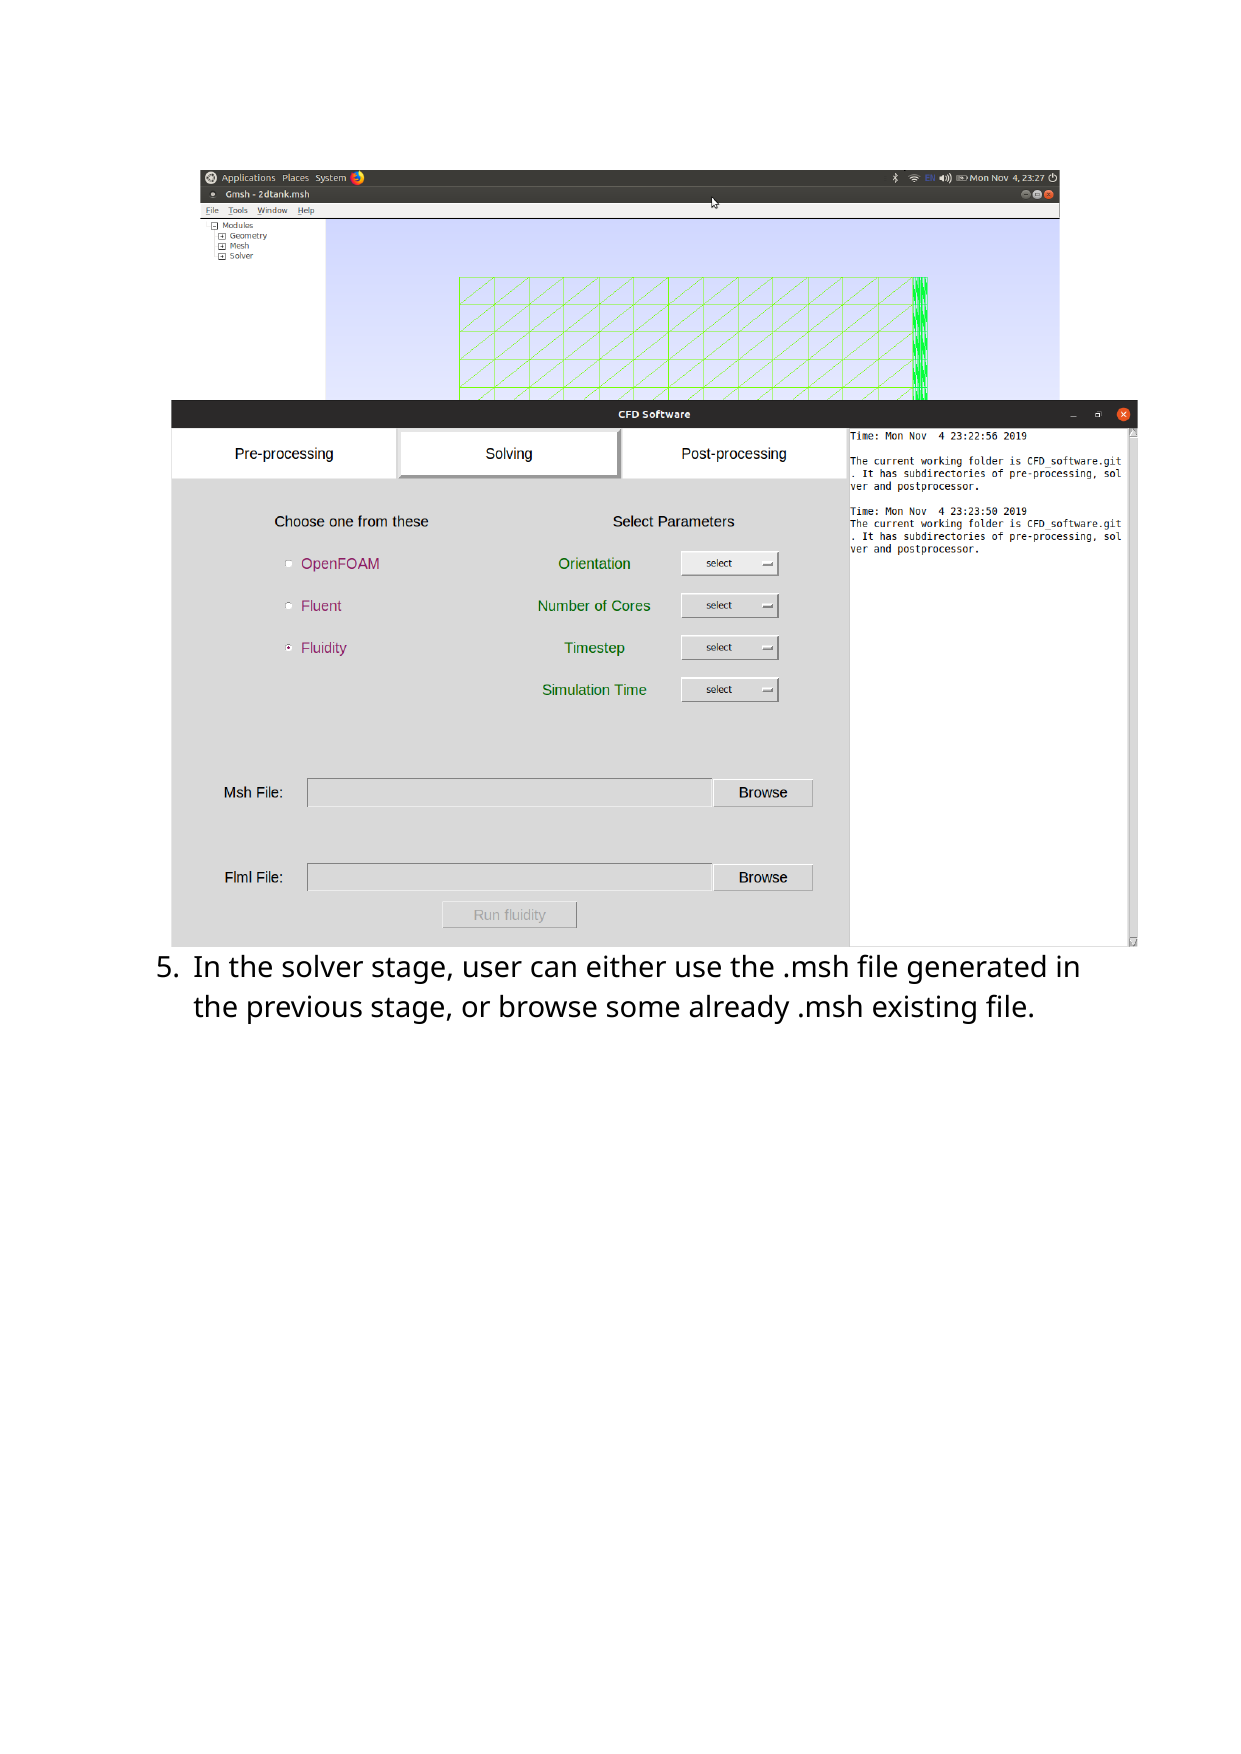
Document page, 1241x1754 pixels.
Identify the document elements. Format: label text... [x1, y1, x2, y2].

picture [171, 170, 1138, 947]
subtitle In the solver stage, user can either use the .msh file generated in the previous stage, or browse some already .msh existing file. [156, 240, 1122, 1026]
